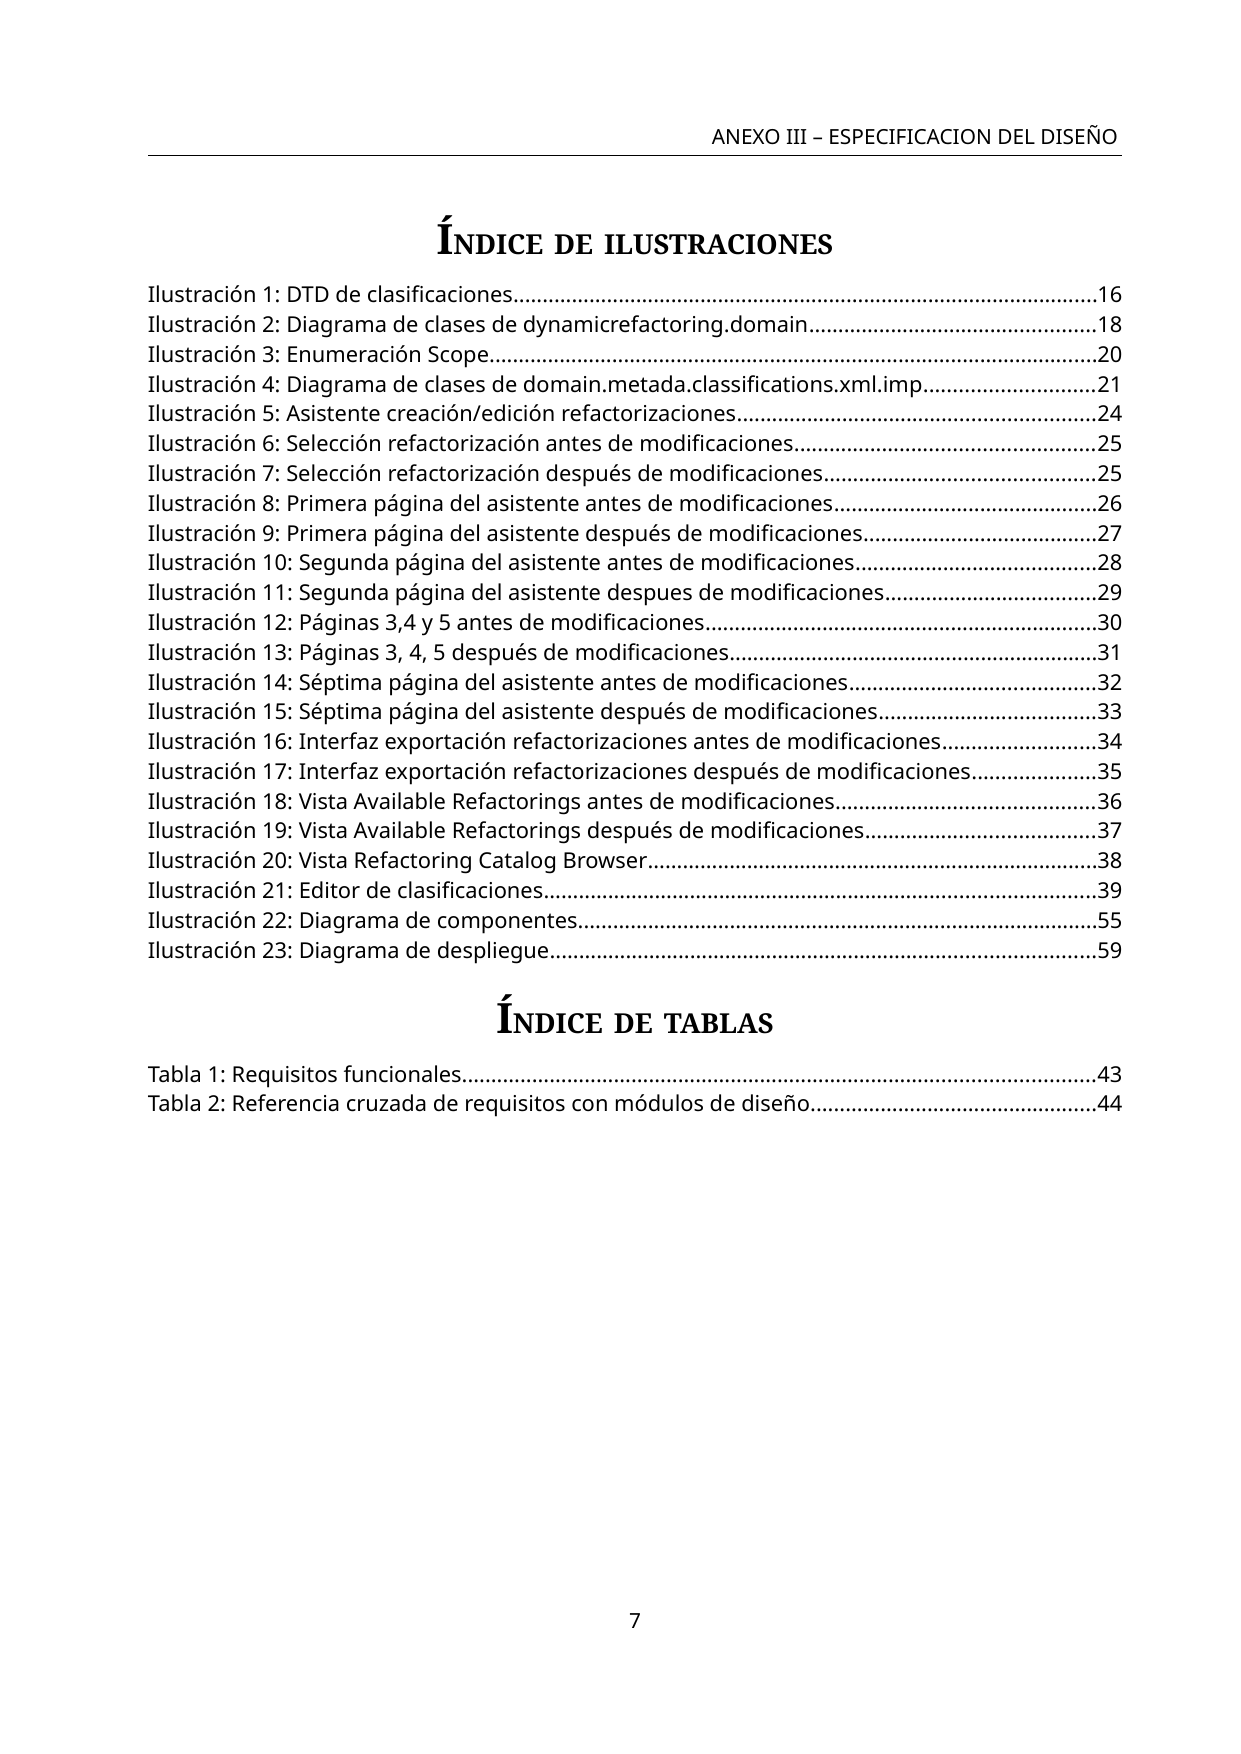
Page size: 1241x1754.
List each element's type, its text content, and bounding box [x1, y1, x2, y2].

text Ilustración 2: Diagrama de clases de dynamicrefactoring.domain 18 [148, 309, 1122, 339]
text Ilustración 3: Enumeración Scope 20 [148, 339, 1122, 368]
text Ilustración 14: Séptima página del asistente antes de modificaciones 32 [148, 666, 1122, 696]
text Ilustración 1: DTD de clasificaciones 16 [148, 279, 1122, 309]
text Ilustración 20: Vista Refactoring Catalog Browser 38 [148, 845, 1122, 875]
text Ilustración 15: Séptima página del asistente después de modificaciones 33 [148, 696, 1122, 726]
text Ilustración 6: Selección refactorización antes de modificaciones 25 [148, 428, 1122, 458]
text Ilustración 18: Vista Available Refactorings antes de modificaciones 36 [148, 786, 1122, 815]
text Tabla 2: Referencia cruzada de requisitos con módulos de diseño 44 [148, 1088, 1122, 1118]
text Ilustración 17: Interfaz exportación refactorizaciones después de modificaciones 35 [148, 756, 1122, 786]
text Tabla 1: Requisitos funcionales 43 [148, 1059, 1122, 1088]
text Ilustración 9: Primera página del asistente después de modificaciones 27 [148, 517, 1122, 547]
text Ilustración 7: Selección refactorización después de modificaciones 25 [148, 458, 1122, 488]
text Ilustración 11: Segunda página del asistente despues de modificaciones 29 [148, 577, 1122, 607]
text Ilustración 16: Interfaz exportación refactorizaciones antes de modificaciones 34 [148, 726, 1122, 756]
text Ilustración 23: Diagrama de despliegue 59 [148, 934, 1122, 964]
text Ilustración 8: Primera página del asistente antes de modificaciones 26 [148, 488, 1122, 517]
text Ilustración 19: Vista Available Refactorings después de modificaciones 37 [148, 815, 1122, 845]
subtitle Índice de ilustraciones [148, 210, 1122, 267]
text Ilustración 12: Páginas 3,4 y 5 antes de modificaciones 30 [148, 607, 1122, 637]
text Ilustración 22: Diagrama de componentes 55 [148, 905, 1122, 934]
text Ilustración 4: Diagrama de clases de domain.metada.classifications.xml.imp 21 [148, 368, 1122, 398]
text Ilustración 10: Segunda página del asistente antes de modificaciones 28 [148, 547, 1122, 577]
text Ilustración 13: Páginas 3, 4, 5 después de modificaciones 31 [148, 637, 1122, 666]
text Ilustración 5: Asistente creación/edición refactorizaciones 24 [148, 398, 1122, 428]
text Ilustración 21: Editor de clasificaciones 39 [148, 875, 1122, 905]
subtitle Índice de tablas [148, 989, 1122, 1046]
